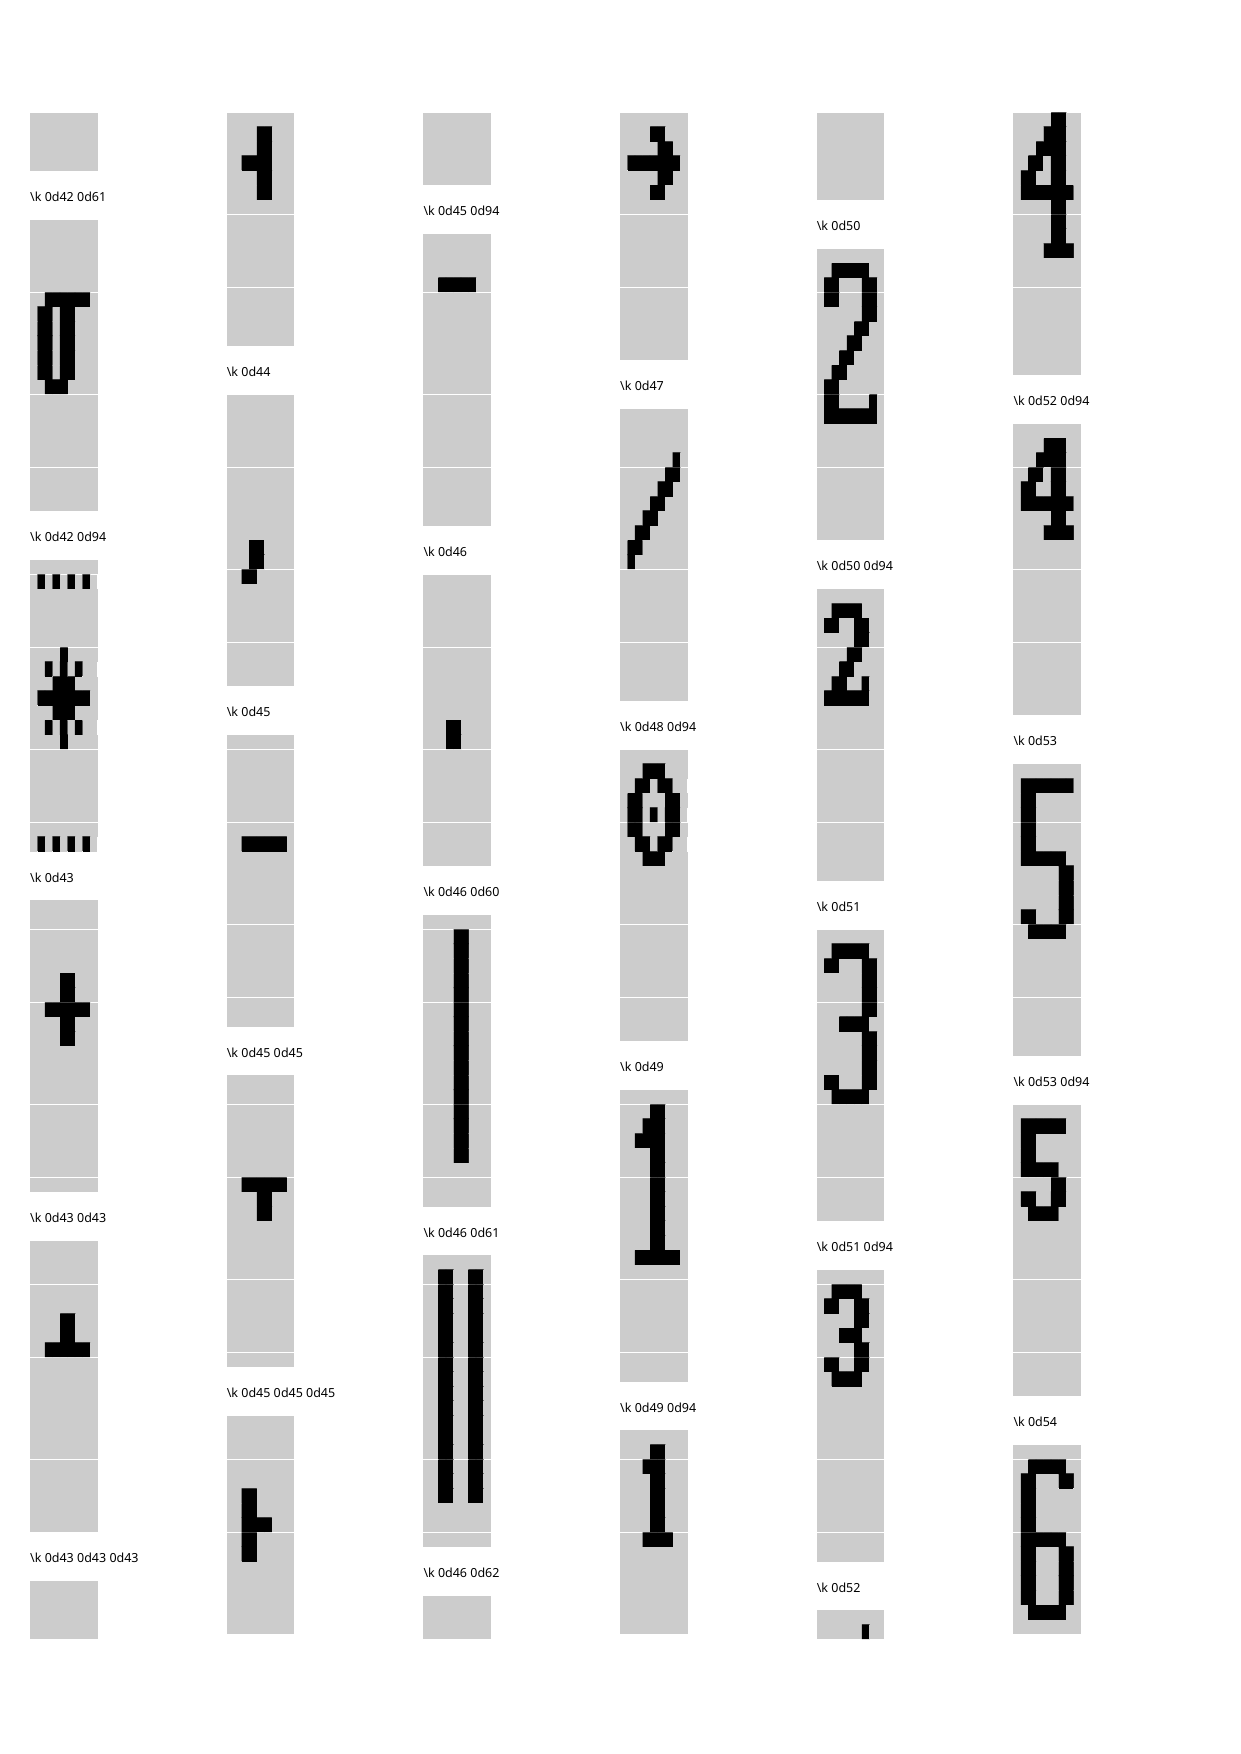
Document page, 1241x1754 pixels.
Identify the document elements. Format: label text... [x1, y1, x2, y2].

text ██ [1074, 895, 1211, 910]
text \k 0d48 0d94 [620, 718, 817, 735]
text ██ [839, 380, 1013, 394]
text ██ ██ [454, 1489, 468, 1503]
text ██ [817, 351, 839, 365]
text \k 0d49 0d94 [620, 1399, 817, 1416]
text █████ [1066, 1605, 1211, 1620]
text ████ [862, 604, 1013, 618]
text ██████ [1066, 1532, 1211, 1547]
text \k 0d53 [1013, 732, 1211, 749]
text ██ [1013, 808, 1021, 822]
text ██████ [30, 1002, 45, 1017]
text ██ [1013, 822, 1021, 837]
text ██ [620, 526, 635, 540]
text █ [30, 647, 60, 662]
text ██ ██ [423, 1372, 438, 1387]
text ██ ██ [1044, 467, 1051, 482]
text ██ [817, 1343, 854, 1357]
text ██ [870, 1314, 1013, 1328]
text ██ █ [817, 394, 824, 409]
text ██ ██ [484, 1459, 620, 1474]
text ██ [620, 1207, 650, 1221]
text ██ ██ [423, 1343, 438, 1357]
text ██ ██ [620, 822, 627, 837]
text ██ [665, 1236, 817, 1250]
text ██ [423, 1061, 453, 1075]
text ██ ██ [1013, 1562, 1021, 1576]
text ██ [423, 929, 453, 944]
text ██ ██ [53, 336, 60, 351]
text ██████ [287, 1177, 423, 1192]
text ██ [620, 540, 627, 555]
text ██ ██ [839, 278, 862, 292]
text ██ [469, 1032, 620, 1046]
text ██ [817, 336, 847, 351]
text ██ ██ [484, 1445, 620, 1459]
text ██ [469, 1075, 620, 1090]
text ██████ [817, 691, 1013, 706]
text █ █ █ █ [30, 837, 227, 852]
text ██ [620, 497, 650, 511]
text ██ [227, 1192, 257, 1207]
text ███ [1066, 438, 1211, 453]
text ██ ██ [1036, 171, 1051, 185]
text ██ ██ [817, 618, 824, 633]
text ████ [1013, 244, 1043, 258]
text ███████ [1074, 497, 1211, 511]
text ██ [1013, 112, 1051, 127]
text ██ ██ [484, 1299, 620, 1314]
text ██ ██ [877, 959, 1013, 973]
text \k 0d42 0d61 [30, 188, 227, 205]
text ██ [30, 1032, 60, 1046]
text ██ [469, 1134, 620, 1148]
text ██ [847, 662, 1013, 677]
text ████ [673, 1532, 817, 1547]
text ██ [272, 185, 423, 200]
text ███ [30, 677, 52, 691]
text █ [620, 555, 627, 569]
text ██ ██ [817, 1075, 824, 1090]
text ██ [620, 1236, 650, 1250]
text █████ [869, 263, 1013, 278]
text ██ [1013, 229, 1051, 244]
text ██ ██ [1036, 156, 1051, 171]
text ████ [227, 1518, 241, 1532]
text ██ [817, 662, 839, 677]
text ██ [227, 185, 257, 200]
text ██ ██ [1036, 1547, 1058, 1562]
text ██ ██ [643, 822, 665, 837]
text ██ [665, 1221, 817, 1236]
text ██ [30, 973, 60, 988]
text █████ [1066, 924, 1211, 939]
text ██ [227, 127, 257, 142]
text ██ [469, 1119, 620, 1134]
text ██ [1036, 1518, 1211, 1532]
text █ [30, 735, 60, 749]
text ██ [1036, 793, 1211, 808]
text ██ [75, 1328, 227, 1343]
text █ [870, 1625, 1013, 1639]
text ██ [620, 1104, 650, 1119]
text ██ ██ [423, 1459, 438, 1474]
text ██ [1013, 895, 1058, 910]
text ██ [257, 1532, 423, 1547]
text ██ [423, 1119, 453, 1134]
text ██ ██ [423, 1284, 438, 1299]
text ██ [423, 959, 453, 973]
text ██ ██ [1066, 156, 1211, 171]
text ██ [272, 1192, 423, 1207]
text ██ [665, 497, 817, 511]
text ██ [620, 1474, 650, 1489]
text ██ [665, 185, 817, 200]
text ██ [272, 1207, 423, 1221]
text ███ [68, 380, 227, 394]
text ███████ [1074, 185, 1211, 200]
text ██████ [1066, 852, 1211, 866]
text ██ ██ [1013, 1474, 1021, 1489]
text ████ [665, 1134, 817, 1148]
text ██ [1074, 881, 1211, 895]
text █████ [1013, 1459, 1028, 1474]
text \k 0d52 0d94 [1013, 392, 1211, 409]
text ██ [1013, 1148, 1021, 1163]
text ██ [1013, 214, 1051, 229]
text ██████ [227, 1177, 241, 1192]
text \k 0d44 [227, 363, 423, 380]
text ██ [620, 1221, 650, 1236]
text █████ [869, 1090, 1013, 1104]
text ██ [817, 1032, 862, 1046]
text █████ [1013, 1605, 1028, 1620]
text ██ [817, 365, 831, 380]
text ██ [877, 1046, 1013, 1061]
text ███████ [673, 156, 817, 171]
text ██ ██ [1013, 171, 1021, 185]
text ██ ██ [877, 292, 1013, 307]
text ██ [469, 929, 620, 944]
text ██ [272, 171, 423, 185]
text ██ ██ [484, 1474, 620, 1489]
text ██ [423, 1134, 453, 1148]
text ███ [862, 1328, 1013, 1343]
text ██ ██ [839, 959, 862, 973]
text ██ [1013, 837, 1021, 852]
text ██████ [680, 1250, 817, 1265]
text ██ ██ [1013, 156, 1028, 171]
text ███ [665, 764, 817, 779]
text ██ ██ [1074, 910, 1211, 924]
text ██ ██ [454, 1416, 468, 1430]
text ██ [817, 647, 847, 662]
text ████ [620, 1134, 635, 1148]
text ██ [1066, 229, 1211, 244]
text ██ [30, 1314, 60, 1328]
text ██ [469, 1017, 620, 1032]
text ███████ [30, 691, 52, 706]
text ███████ [1074, 779, 1211, 793]
text ███ [75, 706, 227, 720]
text ██████ [90, 292, 227, 307]
text \k 0d49 [620, 1058, 817, 1075]
text ██ ██ [1074, 1576, 1211, 1591]
text ██ [665, 1192, 817, 1207]
text ██ [1066, 511, 1211, 526]
text ██ [423, 1075, 453, 1090]
text ███████ [75, 691, 227, 706]
text ██ [227, 1489, 241, 1503]
text ██ [423, 1090, 453, 1104]
text ██ [1036, 822, 1211, 837]
text █ █ █ [83, 720, 227, 735]
text \k 0d43 0d43 [30, 1209, 227, 1226]
text ██ [817, 633, 854, 647]
text ██ ██ [454, 1270, 468, 1284]
text ██ █ [817, 677, 831, 691]
text ██ ██ [1066, 467, 1211, 482]
text ██ ██ [484, 1489, 620, 1503]
text ██ [461, 735, 620, 749]
text ██ ██ [869, 618, 1013, 633]
text █████ [1013, 924, 1028, 939]
text ███ [620, 764, 642, 779]
text ██ [643, 540, 817, 555]
text \k 0d43 [30, 869, 227, 886]
text ██ [1013, 1518, 1021, 1532]
text █ █ █ [68, 662, 227, 677]
text ██ [257, 1489, 423, 1503]
text ██ [620, 1148, 650, 1163]
text ██ [257, 569, 423, 584]
text ██ ██ [1074, 1591, 1211, 1605]
text ██ ██ [454, 1328, 468, 1343]
text ██ [469, 1002, 620, 1017]
text ██ ██ [454, 1401, 468, 1416]
text ██ ██ [454, 1299, 468, 1314]
text ██ ██ [1013, 1591, 1021, 1605]
text ██ ██ [30, 365, 37, 380]
text ██ ██ [1036, 482, 1051, 496]
text \k 0d50 [817, 217, 1013, 234]
text ██ [1074, 866, 1211, 881]
text ██ [30, 988, 60, 1002]
text ██ ██ [1036, 1192, 1051, 1206]
text ██ [227, 1503, 241, 1518]
text ███ [1066, 127, 1211, 142]
text ██ ██ [454, 1387, 468, 1401]
text ██ [620, 185, 650, 200]
text ██ [469, 973, 620, 988]
text ██ ██ [869, 1357, 1013, 1372]
text ██ [673, 171, 817, 185]
text ██ ██ [423, 1445, 438, 1459]
text ██ [665, 1104, 817, 1119]
text █████ [869, 944, 1013, 959]
text ███ [30, 706, 52, 720]
text ██ ██ [484, 1357, 620, 1372]
text ███ [817, 1328, 839, 1343]
text ██ ██ [454, 1284, 468, 1299]
text ████ [1066, 453, 1211, 467]
text ██ [665, 1177, 817, 1192]
text ██████ [90, 1343, 227, 1357]
text ████ [1066, 142, 1211, 156]
text ██ [265, 555, 423, 569]
text ██ ██ [1013, 482, 1021, 497]
text ██ ██ [1066, 171, 1211, 185]
text ██ [227, 555, 249, 569]
text \k 0d47 [620, 377, 817, 394]
text ██ [877, 973, 1013, 988]
text ██ [75, 988, 227, 1002]
text ██ [1013, 200, 1051, 214]
text ██ ██ [30, 307, 37, 322]
text \k 0d46 0d61 [423, 1224, 620, 1241]
text █████ [1066, 1459, 1211, 1474]
text ██ [862, 647, 1013, 662]
text ██ [1013, 1489, 1021, 1503]
text ██ ██ [1013, 910, 1021, 924]
text ██ [1013, 1503, 1021, 1518]
text ██ █ [877, 394, 1013, 409]
text ██ ██ [620, 793, 627, 808]
text ██ [620, 1518, 650, 1532]
text ██████ [227, 837, 423, 852]
text ████ [817, 1372, 1013, 1387]
text ██ [1066, 214, 1211, 229]
text ██ ██ [1013, 1547, 1021, 1562]
text ██ [817, 307, 862, 322]
text ██ [423, 973, 453, 988]
text ██ [817, 1061, 862, 1075]
text ██ ██ [839, 1075, 862, 1089]
text ██ [650, 526, 817, 540]
text ████ [1013, 526, 1043, 540]
text ██ [870, 1343, 1013, 1357]
text █████ [817, 263, 831, 278]
text ██ [423, 1046, 453, 1061]
text ██ ██ [454, 1430, 468, 1445]
text ██ ██ [1013, 1192, 1028, 1207]
text ██ [1013, 793, 1021, 808]
text ██ ██ [484, 1416, 620, 1430]
text ████ [817, 604, 831, 618]
text \k 0d45 0d45 0d45 [227, 1384, 423, 1401]
text █ █ █ [68, 720, 75, 735]
text ██ [227, 171, 257, 185]
text ████ [272, 156, 423, 171]
text ██████ [620, 1250, 635, 1265]
text ████ [620, 1532, 642, 1547]
text ██ [469, 1061, 620, 1075]
text \k 0d46 0d62 [423, 1564, 620, 1581]
text ██ [870, 307, 1013, 322]
text ██ [665, 127, 817, 142]
text █ [817, 1625, 862, 1639]
text ██ [665, 1445, 817, 1459]
text ██ ██ [484, 1387, 620, 1401]
text ██ [1066, 1177, 1211, 1192]
text ███ [1013, 438, 1043, 453]
text \k 0d46 0d60 [423, 883, 620, 900]
text \k 0d45 0d94 [423, 202, 620, 219]
text █ [68, 735, 227, 749]
text ███ [665, 1459, 817, 1474]
text ██ ██ [423, 1270, 438, 1284]
text ████ [817, 1017, 862, 1032]
text █ █ █ [53, 720, 60, 735]
text ██ ██ [1059, 1192, 1211, 1207]
text ██ [227, 1532, 241, 1547]
text ██ ██ [1074, 1547, 1211, 1562]
text ███ [75, 677, 227, 691]
text ██ [423, 944, 453, 959]
text ████ [870, 1017, 1013, 1032]
text ██ [665, 1518, 817, 1532]
text ██ ██ [680, 793, 817, 808]
text ██ [650, 511, 817, 526]
text ██ ██ [423, 1430, 438, 1445]
text ██ [620, 1192, 650, 1207]
text ██ [870, 322, 1013, 336]
text ██ [665, 1503, 817, 1518]
text ██ ██ [423, 1387, 438, 1401]
text ██ [227, 569, 241, 584]
text ██ [877, 1032, 1013, 1046]
text ██ ██ [673, 779, 817, 793]
text ██ [620, 1503, 650, 1518]
text ██ [461, 720, 620, 735]
text █ [635, 555, 817, 569]
text ████ [272, 1518, 423, 1532]
text ██ ██ [75, 365, 227, 380]
text ██ [423, 1032, 453, 1046]
text ██ ██ [1036, 910, 1058, 924]
text ██ [272, 142, 423, 156]
text █████ [423, 278, 438, 292]
text ██ [620, 482, 657, 497]
text \k 0d43 0d43 0d43 [30, 1549, 227, 1567]
text ██ ██ [620, 837, 642, 852]
text ██ [469, 988, 620, 1002]
text ██████ [30, 292, 45, 307]
text ██ [75, 973, 227, 988]
text ██ [877, 988, 1013, 1002]
text ██ █ ██ [680, 808, 817, 822]
text ████ [1074, 244, 1211, 258]
text ██ ██ [1036, 1474, 1211, 1489]
text \k 0d54 [1013, 1413, 1211, 1430]
text ██ [877, 1061, 1013, 1075]
text ██ [817, 1314, 854, 1328]
text ██ [227, 142, 257, 156]
text ██ ██ [484, 1314, 620, 1328]
text ██ ██ [1036, 1576, 1058, 1591]
text ██ [620, 1445, 650, 1459]
text ██ [423, 720, 446, 735]
text ██ [1013, 1177, 1051, 1192]
text ██ ██ [643, 793, 665, 808]
text ██ ██ [817, 292, 824, 307]
text ████ [1013, 1207, 1028, 1221]
text █ █ █ [30, 662, 52, 677]
text ██ ██ [877, 278, 1013, 292]
text ██ ██ [75, 322, 227, 336]
text ██ ██ [869, 1299, 1013, 1314]
text ██ [30, 1328, 60, 1343]
text ██ [423, 1002, 453, 1017]
text ██ [665, 1148, 817, 1163]
text ██ [665, 1474, 817, 1489]
text ██ [620, 1163, 650, 1177]
text ██ [1013, 881, 1058, 895]
text ██ ██ [817, 1299, 854, 1314]
text ██ [423, 988, 453, 1002]
text ██ [870, 633, 1013, 647]
text ██ ██ [877, 1075, 1013, 1090]
text ██ [665, 1163, 817, 1177]
text ███████ [620, 156, 657, 171]
text \k 0d50 0d94 [817, 557, 1013, 574]
text ██ ██ [454, 1474, 468, 1489]
text ██████ [1013, 1532, 1021, 1547]
text ██ ██ [817, 1357, 824, 1372]
text \k 0d45 [227, 703, 423, 720]
text \k 0d45 0d45 [227, 1044, 423, 1061]
text ██ [665, 482, 817, 497]
text ██ [423, 1017, 453, 1032]
text █████ [1013, 1163, 1021, 1177]
text ████ [1013, 453, 1036, 467]
text ████ [862, 1284, 1013, 1299]
text ███ [665, 1119, 817, 1134]
text ██ [469, 1090, 620, 1104]
text ██ [30, 1017, 60, 1032]
text ██ ██ [454, 1357, 468, 1372]
text ██ ██ [423, 1474, 438, 1489]
text ██ ██ [423, 1416, 438, 1430]
text ██ [665, 1207, 817, 1221]
text ██ [620, 171, 657, 185]
text ███████ [817, 409, 1013, 424]
text ██ [620, 511, 642, 526]
text ██ [469, 1046, 620, 1061]
text ██ [620, 142, 657, 156]
text ██ ██ [839, 1357, 854, 1371]
text ██ [817, 988, 862, 1002]
text ██ [469, 959, 620, 973]
text ██ [1036, 1148, 1211, 1163]
text ██ ██ [75, 351, 227, 365]
text ██ [265, 540, 423, 555]
text ██ ██ [839, 292, 862, 307]
text ██ ██ [30, 336, 37, 351]
text ██ [1036, 1489, 1211, 1503]
text ██ ██ [75, 307, 227, 322]
text █ █ █ [30, 720, 45, 735]
text █████ [1059, 1163, 1211, 1177]
text ██ ██ [484, 1270, 620, 1284]
text ██ ██ [484, 1372, 620, 1387]
text ██████ [1013, 1119, 1021, 1134]
text ██ ██ [1036, 1562, 1058, 1576]
text ██ ██ [1013, 1576, 1021, 1591]
text ██ [877, 1002, 1013, 1017]
text ██ [227, 540, 249, 555]
text \k 0d51 0d94 [817, 1238, 1013, 1255]
text ██ ██ [1074, 1562, 1211, 1576]
text ██ █ [839, 394, 869, 408]
text ██████ [1036, 1119, 1211, 1134]
text ████ [227, 156, 257, 171]
text ██ [469, 944, 620, 959]
text ██ ██ [484, 1328, 620, 1343]
text ██ [620, 127, 657, 142]
text ████ [1074, 526, 1211, 540]
text ██ ██ [1066, 482, 1211, 497]
text ██ [1036, 837, 1211, 852]
text ██ [855, 336, 1013, 351]
text ██ [75, 1314, 227, 1328]
text ███ [620, 1459, 642, 1474]
text ████ [1059, 1207, 1211, 1221]
text ██ ██ [680, 822, 817, 837]
text ██ [680, 467, 817, 482]
text ██ [423, 735, 446, 749]
text ██ ██ [454, 1314, 468, 1328]
text ██ [673, 142, 817, 156]
text ██ ██ [423, 1357, 438, 1372]
text ██ █ [869, 677, 1013, 691]
text ██ [75, 1017, 227, 1032]
text ██ █ [847, 677, 861, 690]
text ██ ██ [75, 336, 227, 351]
text ██ ██ [454, 1459, 468, 1474]
text █████ [817, 1090, 831, 1104]
text ██████ [30, 1343, 45, 1357]
text \k 0d53 0d94 [1013, 1073, 1211, 1090]
text ██ [847, 365, 1013, 380]
text ██ ██ [454, 1343, 468, 1357]
text ██ [817, 1002, 862, 1017]
text █ [620, 453, 672, 467]
text ██ [75, 1032, 227, 1046]
text ██ [1036, 808, 1211, 822]
text \k 0d46 [423, 543, 620, 560]
text █████ [476, 278, 620, 292]
text ██ ██ [423, 1401, 438, 1416]
text ██ [1013, 511, 1051, 526]
text ██ ██ [454, 1445, 468, 1459]
text \k 0d52 [817, 1579, 1013, 1596]
text ██ [1013, 866, 1058, 881]
text ██ ██ [423, 1328, 438, 1343]
text ████ [1013, 142, 1036, 156]
text ██ [817, 380, 824, 394]
text ███ [665, 852, 817, 866]
text ██ [227, 1547, 423, 1562]
text ███ [620, 1119, 642, 1134]
text ██ [620, 1177, 650, 1192]
text ██ [665, 1489, 817, 1503]
text ██ [855, 351, 1013, 365]
text ██ ██ [620, 779, 635, 793]
text ██ [1036, 1134, 1211, 1148]
text ████ [817, 1284, 831, 1299]
text ██ ██ [839, 618, 854, 633]
text ██ [227, 1207, 257, 1221]
text ██ ██ [423, 1299, 438, 1314]
text ██ [817, 973, 862, 988]
text ██ [272, 127, 423, 142]
text ██████ [90, 1002, 227, 1017]
text ██ ██ [53, 307, 60, 322]
text \k 0d42 0d94 [30, 528, 227, 545]
text ██ [257, 1503, 423, 1518]
text ██ ██ [423, 1314, 438, 1328]
text ██ ██ [423, 1489, 438, 1503]
text █████ [817, 944, 831, 959]
text █ [68, 647, 227, 662]
text ███ [30, 380, 45, 394]
text ██ ██ [1013, 467, 1028, 482]
text ██ [1066, 112, 1211, 127]
text ██ ██ [484, 1284, 620, 1299]
text ██ [817, 1046, 862, 1061]
text ██ ██ [665, 837, 817, 852]
text ██ ██ [1036, 1591, 1058, 1605]
text ██ ██ [484, 1343, 620, 1357]
text ██ [469, 1104, 620, 1119]
text ██ [1066, 200, 1211, 214]
text ███ [1013, 127, 1043, 142]
text ██ [1036, 1503, 1211, 1518]
text ██ [423, 1148, 453, 1163]
text \k 0d51 [817, 898, 1013, 915]
text ██ ██ [484, 1430, 620, 1445]
text ██ [620, 1489, 650, 1503]
text ███ [620, 852, 642, 866]
text ██ [1013, 1134, 1021, 1148]
text ██ [620, 467, 665, 482]
text █ █ █ █ [90, 574, 227, 589]
text █ [680, 453, 817, 467]
text ██ [469, 1148, 620, 1163]
text ██ ██ [484, 1401, 620, 1416]
text ██ ██ [454, 1372, 468, 1387]
text ██ [423, 1104, 453, 1119]
text ██ [817, 322, 854, 336]
